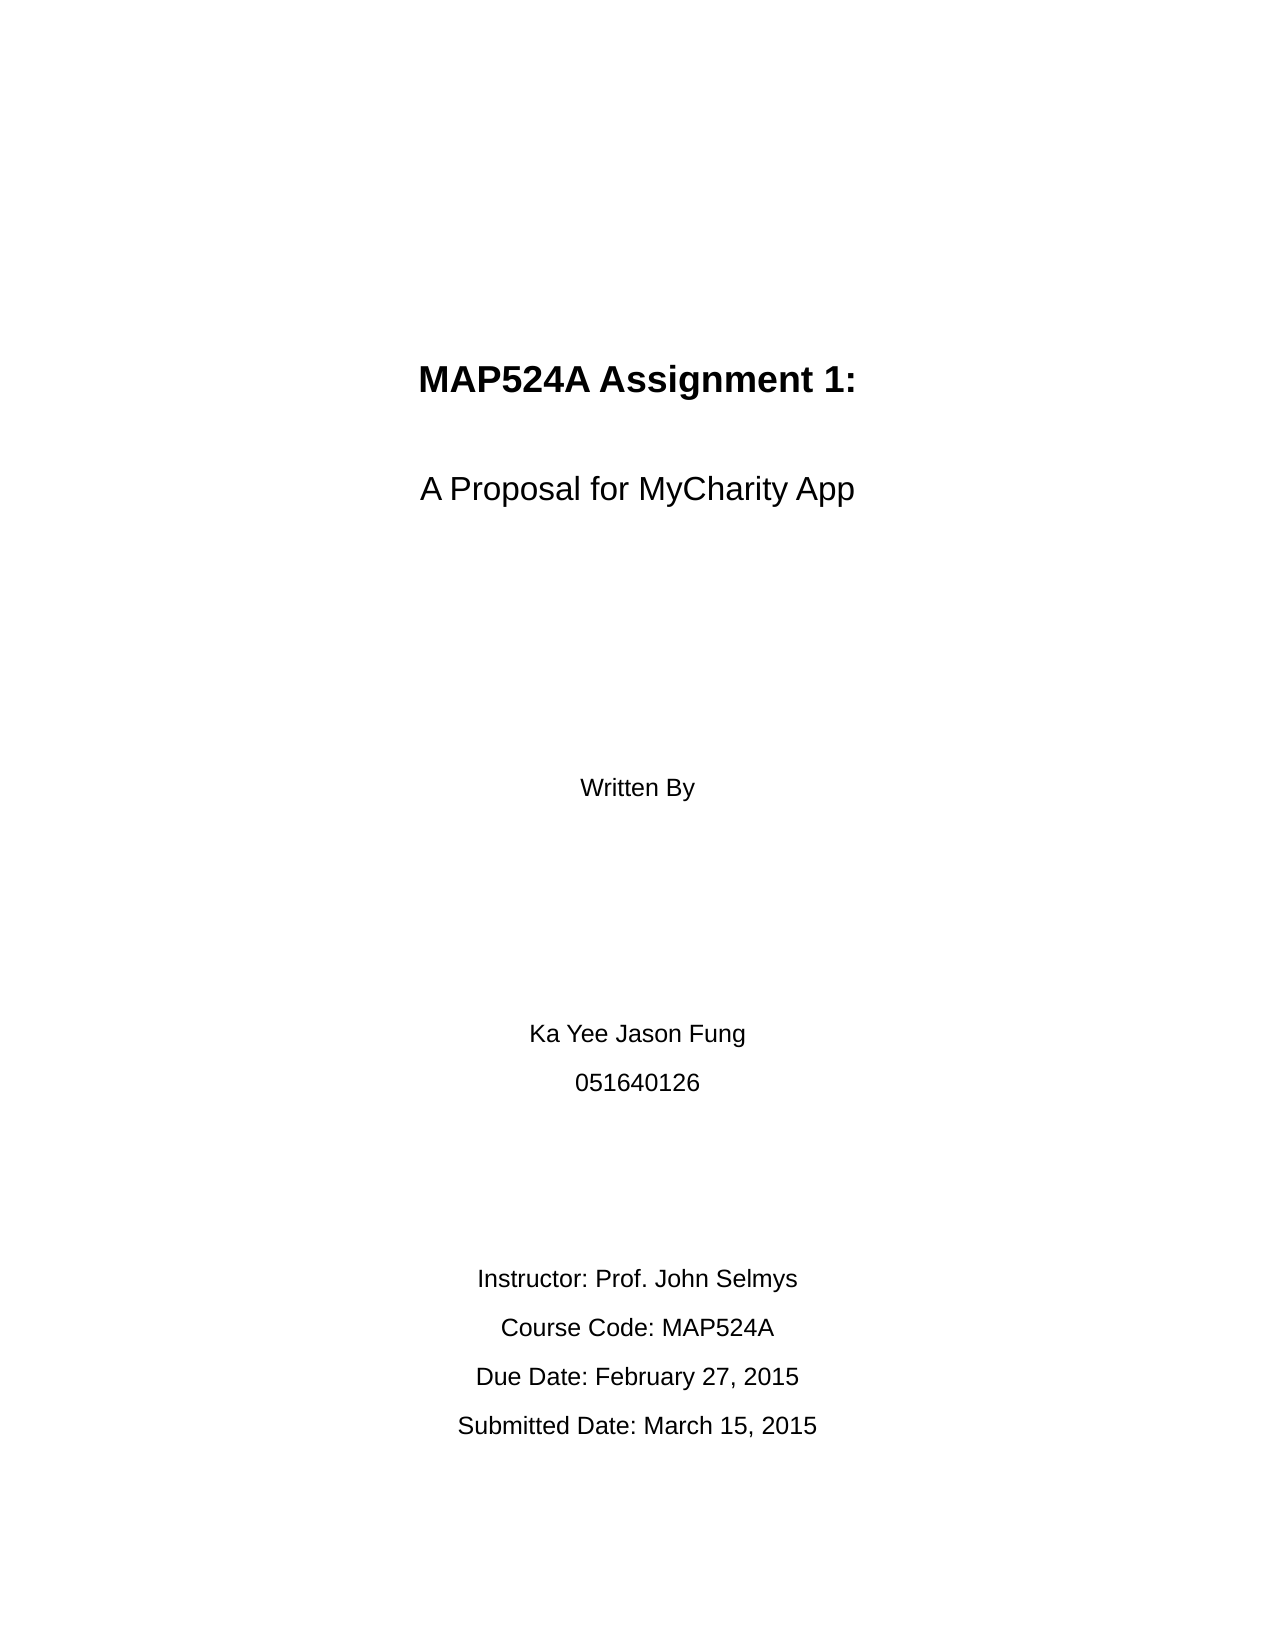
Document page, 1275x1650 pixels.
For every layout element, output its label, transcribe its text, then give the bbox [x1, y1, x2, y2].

text Due Date: February 27, 2015 [118, 1362, 1157, 1391]
text 051640126 [118, 1068, 1157, 1097]
text Submitted Date: March 15, 2015 [118, 1411, 1157, 1440]
text Course Code: MAP524A [118, 1313, 1157, 1342]
text Ka Yee Jason Fung [118, 1019, 1157, 1047]
text Written By [118, 773, 1157, 802]
text MAP524A Assignment 1: [118, 358, 1157, 401]
text Instructor: Prof. John Selmys [118, 1264, 1157, 1293]
text A Proposal for MyCharity App [118, 469, 1157, 508]
